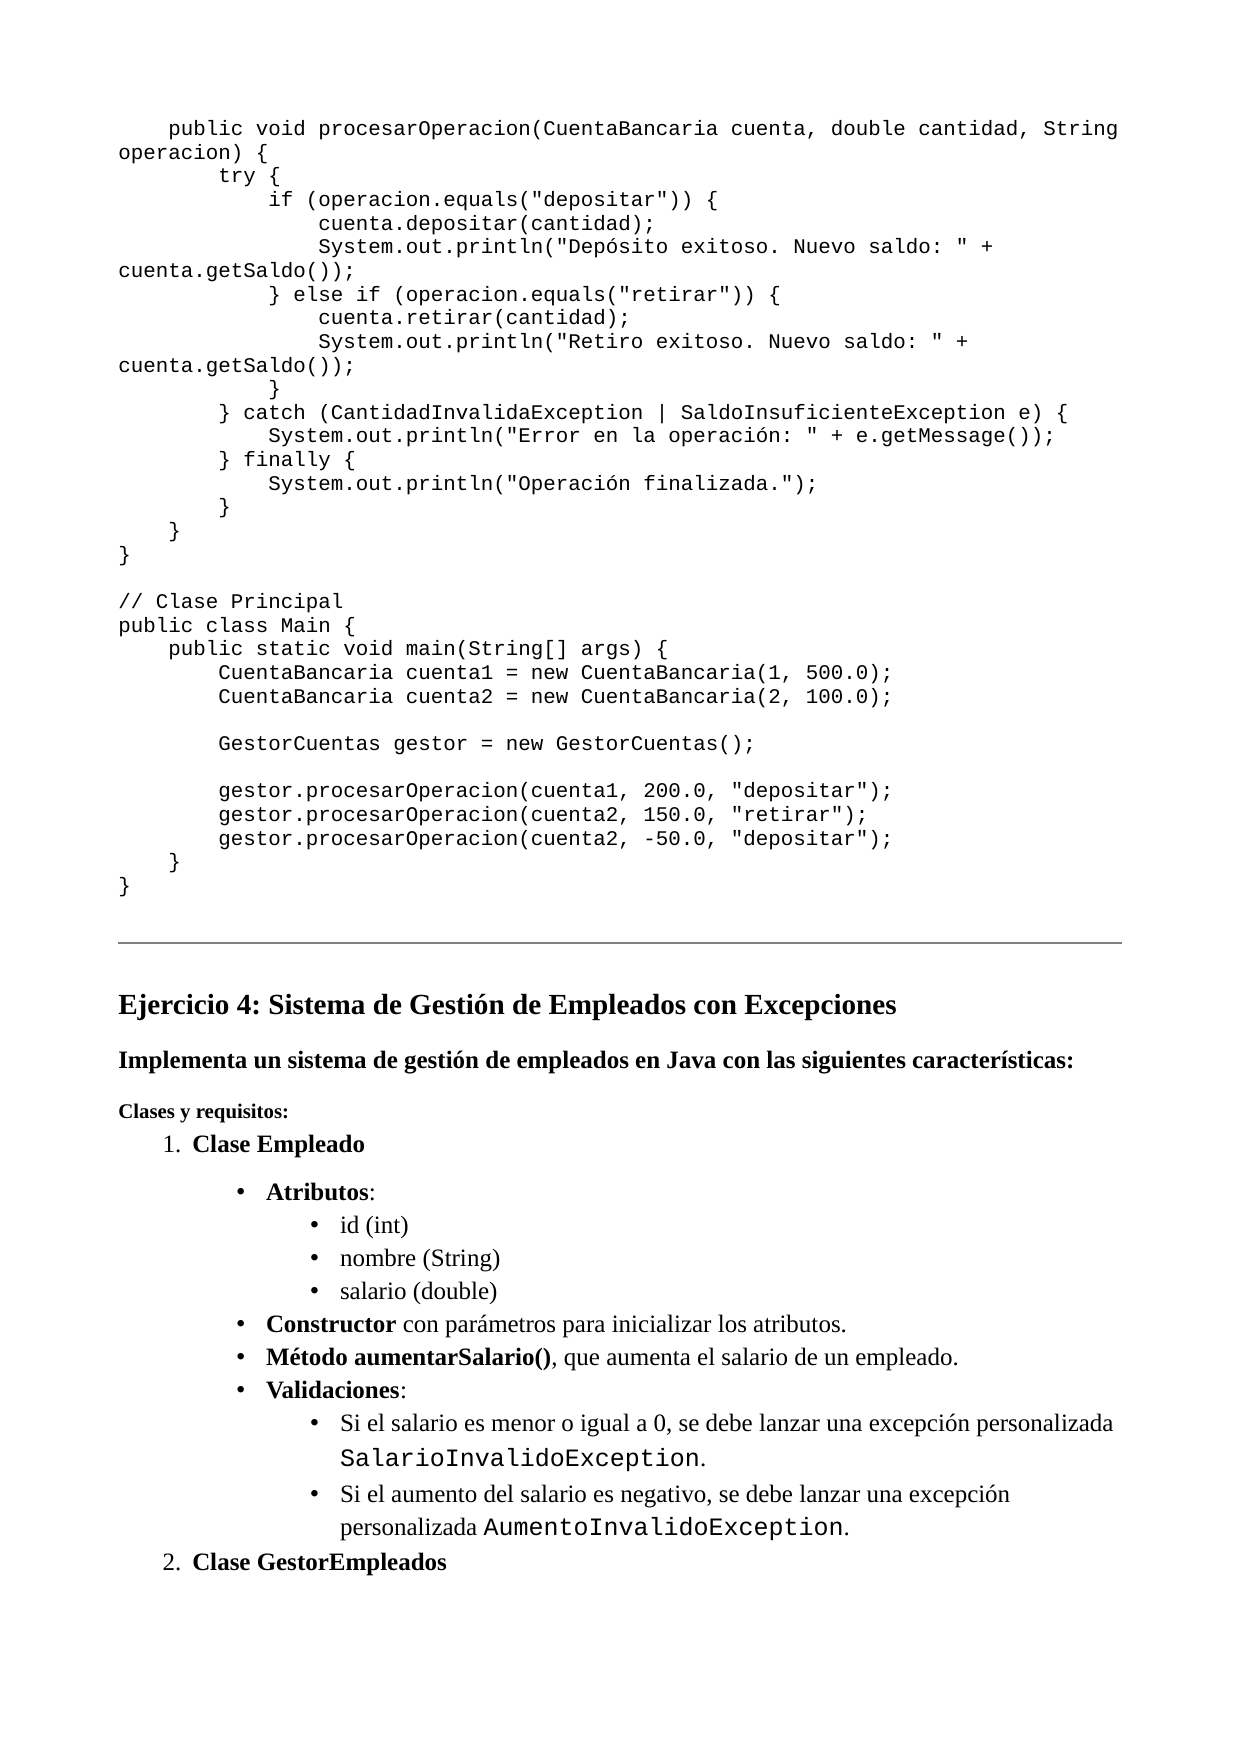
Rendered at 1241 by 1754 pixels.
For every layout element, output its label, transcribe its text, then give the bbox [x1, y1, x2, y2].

text cuenta.retirar(cantidad); [118, 307, 1122, 331]
text GestorCuentas gestor = new GestorCuentas(); [118, 733, 1122, 757]
text } else if (operacion.equals("retirar")) { [118, 284, 1122, 307]
text } [118, 544, 1122, 567]
text } [118, 875, 1122, 898]
list salario (double) [310, 1276, 1122, 1305]
text } [118, 851, 1122, 875]
list Si el salario es menor o igual a 0, se debe lanzar una excepción personalizada SalarioInvalidoException. [310, 1408, 1122, 1474]
text } catch (CantidadInvalidaException | SaldoInsuficienteException e) { [118, 402, 1122, 426]
list Clase GestorEmpleados [162, 1547, 1122, 1576]
text // Clase Principal [118, 591, 1122, 615]
text try { [118, 165, 1122, 189]
text public void procesarOperacion(CuentaBancaria cuenta, double cantidad, String operacion) { [118, 118, 1122, 165]
text } [118, 496, 1122, 520]
subtitle Ejercicio 4: Sistema de Gestión de Empleados con Excepciones [118, 987, 1122, 1020]
text if (operacion.equals("depositar")) { [118, 189, 1122, 213]
list Si el aumento del salario es negativo, se debe lanzar una excepción personalizada AumentoInvalidoException. [310, 1479, 1122, 1542]
list Atributos: [236, 1177, 1122, 1206]
text System.out.println("Retiro exitoso. Nuevo saldo: " + cuenta.getSaldo()); [118, 331, 1122, 378]
list nombre (String) [310, 1243, 1122, 1272]
text public static void main(String[] args) { [118, 638, 1122, 662]
list id (int) [310, 1210, 1122, 1239]
text } [118, 520, 1122, 544]
list Constructor con parámetros para inicializar los atributos. [236, 1309, 1122, 1338]
list Validaciones: [236, 1375, 1122, 1404]
text gestor.procesarOperacion(cuenta2, -50.0, "depositar"); [118, 827, 1122, 851]
subtitle Implementa un sistema de gestión de empleados en Java con las siguientes características: [118, 1045, 1122, 1074]
subtitle Clases y requisitos: [118, 1099, 1122, 1123]
text cuenta.depositar(cantidad); [118, 213, 1122, 236]
text gestor.procesarOperacion(cuenta2, 150.0, "retirar"); [118, 804, 1122, 827]
text public class Main { [118, 615, 1122, 638]
text gestor.procesarOperacion(cuenta1, 200.0, "depositar"); [118, 780, 1122, 804]
list Método aumentarSalario(), que aumenta el salario de un empleado. [236, 1342, 1122, 1371]
text System.out.println("Depósito exitoso. Nuevo saldo: " + cuenta.getSaldo()); [118, 236, 1122, 284]
text System.out.println("Error en la operación: " + e.getMessage()); [118, 426, 1122, 449]
text } finally { [118, 449, 1122, 473]
text CuentaBancaria cuenta2 = new CuentaBancaria(2, 100.0); [118, 686, 1122, 709]
text CuentaBancaria cuenta1 = new CuentaBancaria(1, 500.0); [118, 662, 1122, 686]
list Clase Empleado [162, 1129, 1122, 1158]
text System.out.println("Operación finalizada."); [118, 473, 1122, 496]
text } [118, 378, 1122, 402]
